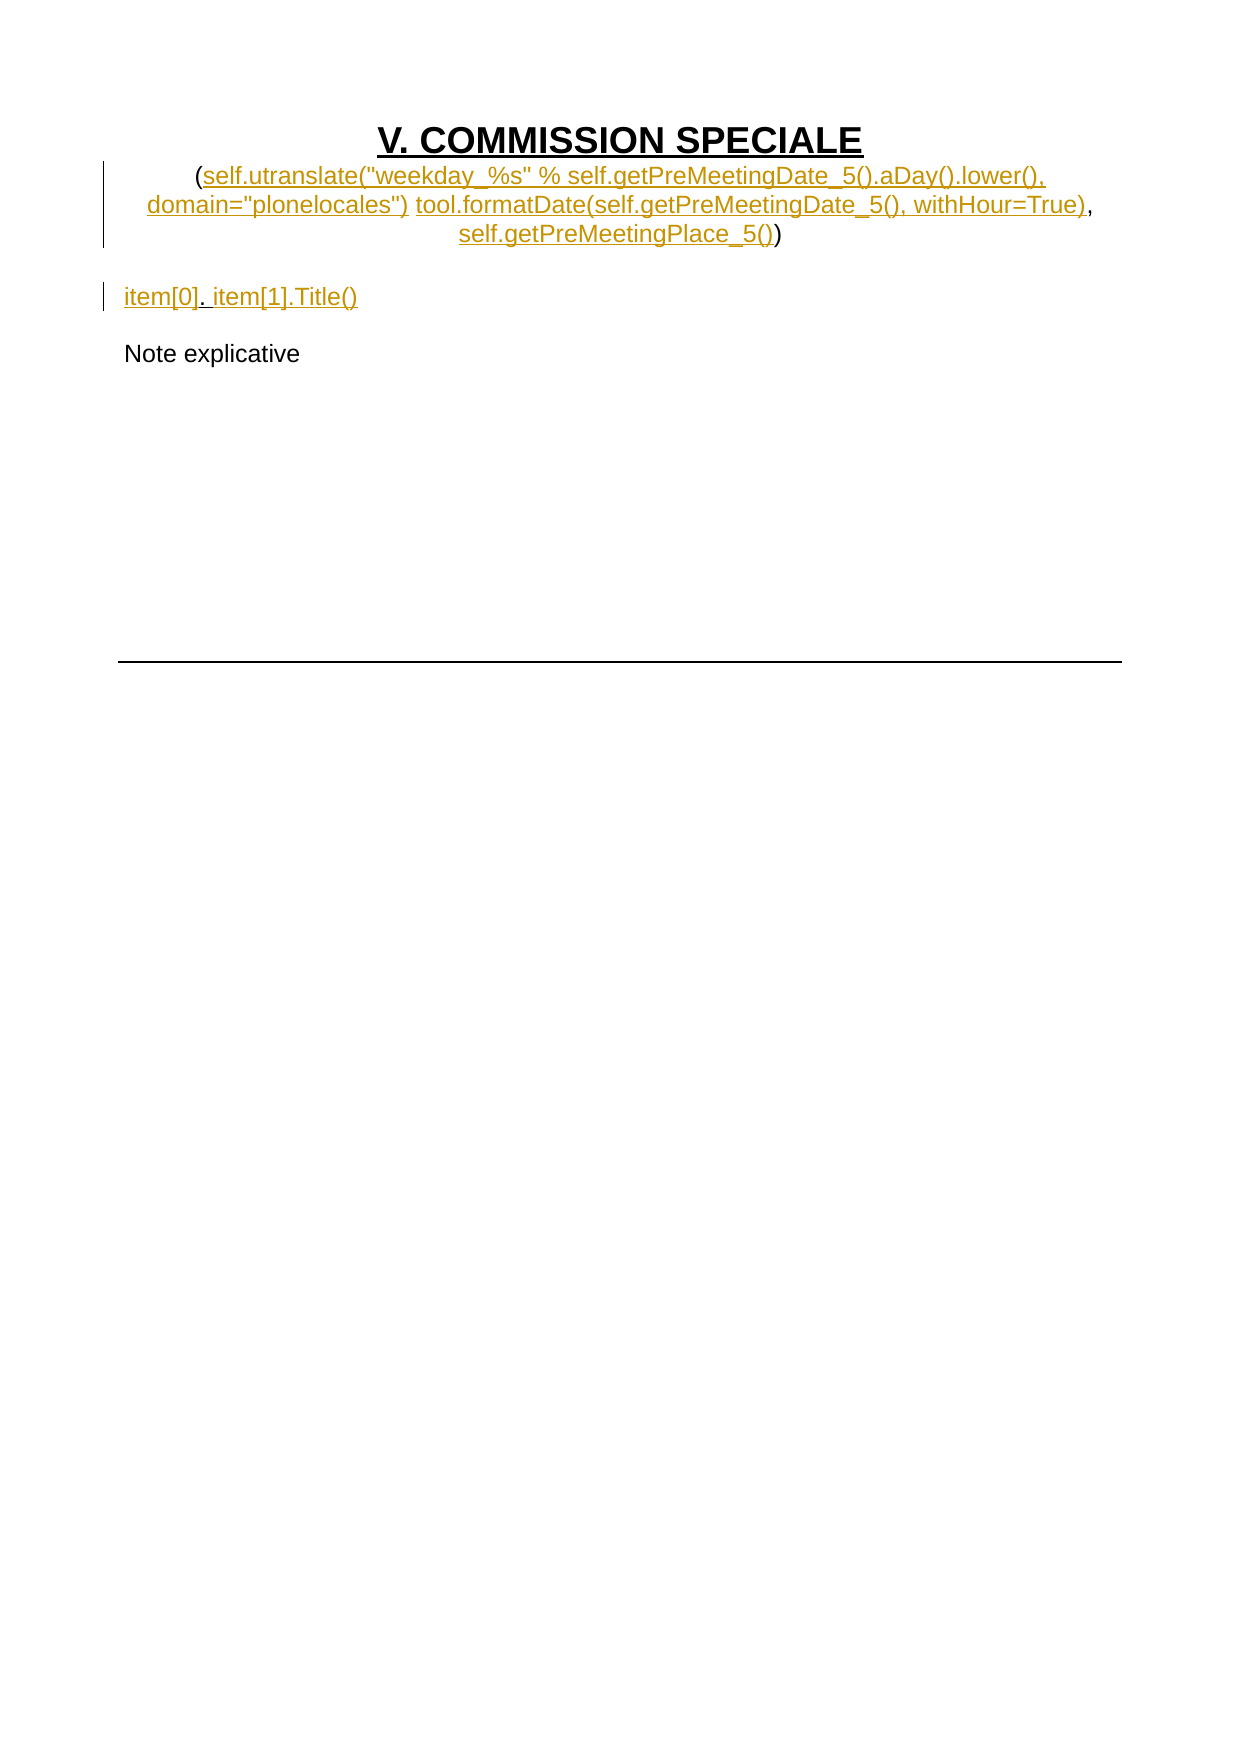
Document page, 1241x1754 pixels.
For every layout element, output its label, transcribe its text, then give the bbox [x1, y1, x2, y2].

text (self.utranslate("weekday_%s" % self.getPreMeetingDate_5().aDay().lower(), domain="plonelocales") tool.formatDate(self.getPreMeetingDate_5(), withHour=True), self.getPreMeetingPlace_5()) [118, 161, 1122, 247]
text V. COMMISSION SPECIALE [118, 118, 1122, 161]
table_header item[0]. item[1].Title() Note explicative [118, 276, 1122, 661]
